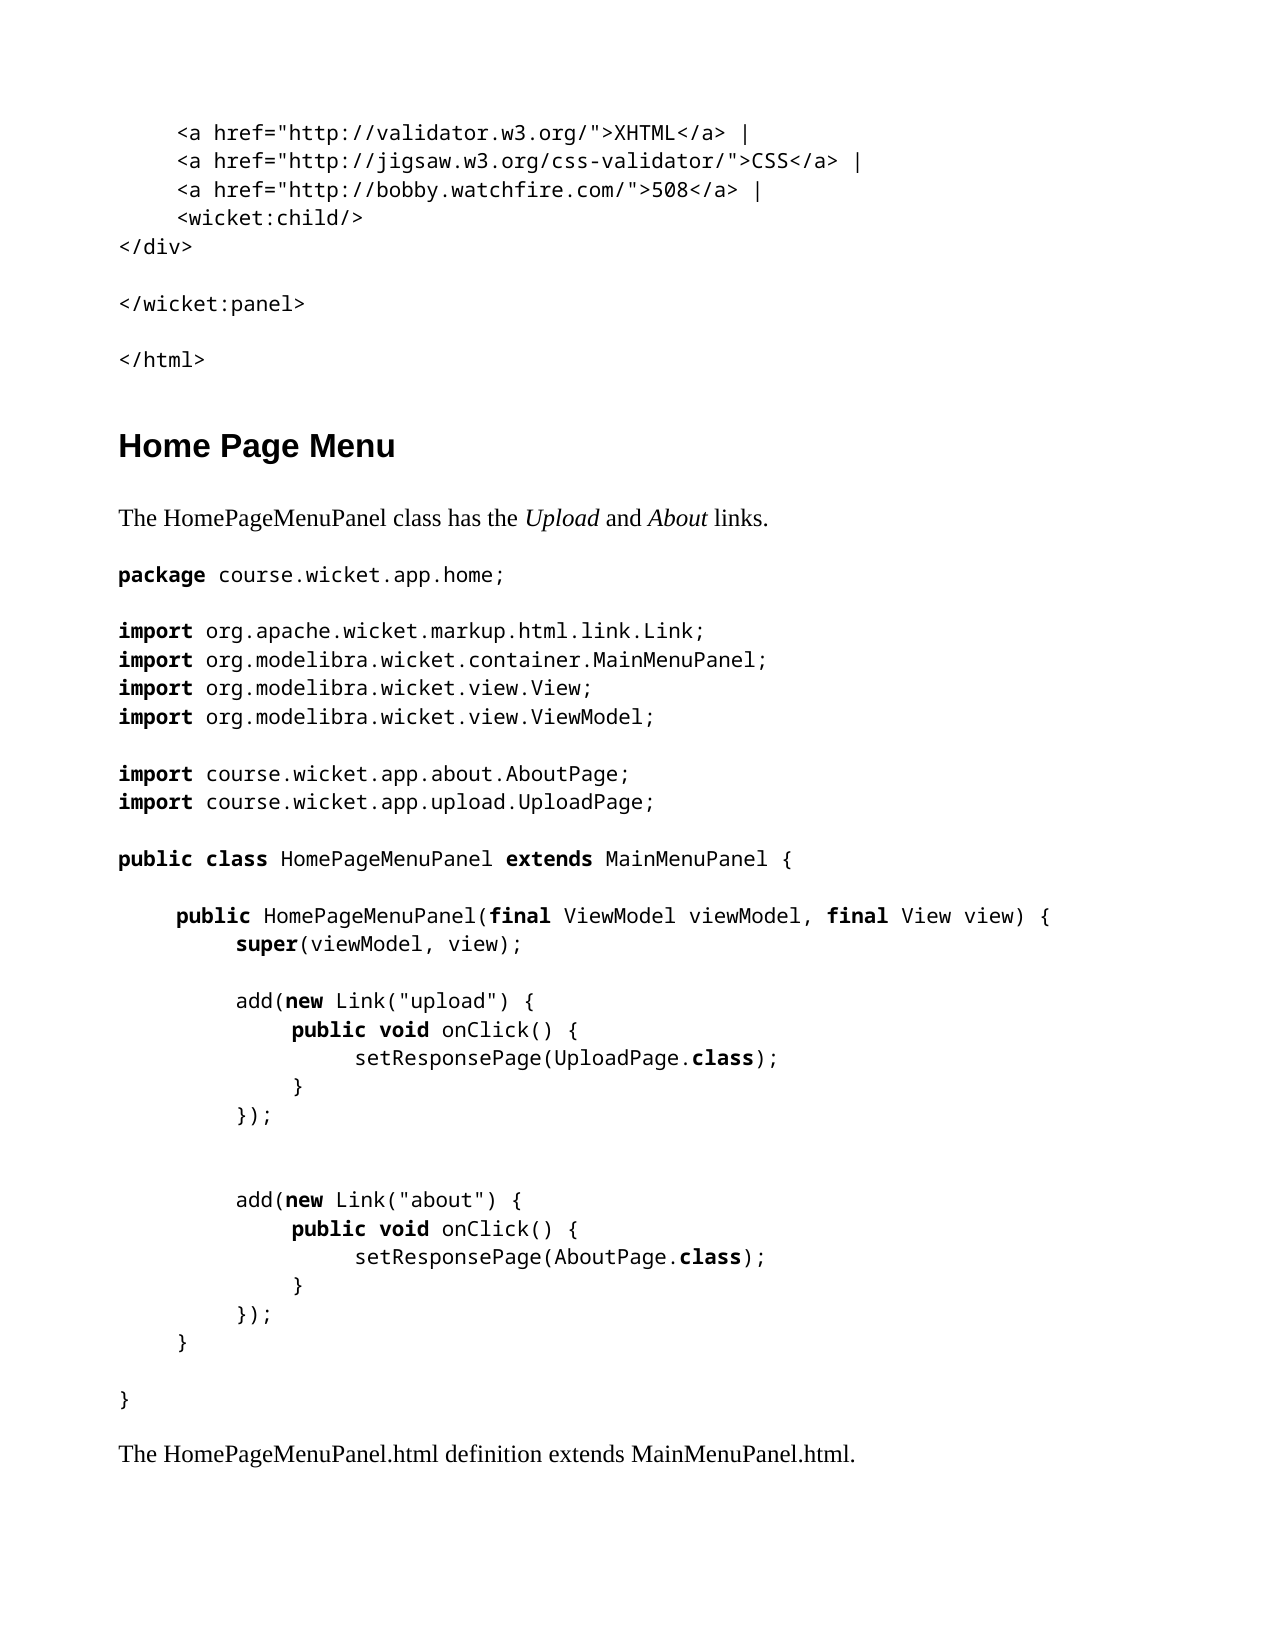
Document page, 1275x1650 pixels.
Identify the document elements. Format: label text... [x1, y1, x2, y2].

text <a href="http://validator.w3.org/">XHTML</a> | [118, 118, 1157, 147]
text </wicket:panel> [118, 289, 1157, 317]
text </div> [118, 232, 1157, 260]
text setResponsePage(UploadPage.class); [118, 1043, 1157, 1072]
text import org.apache.wicket.markup.html.link.Link; [118, 617, 1157, 645]
text } [118, 1327, 1157, 1356]
subtitle Home Page Menu [118, 427, 1157, 464]
text import org.modelibra.wicket.view.View; [118, 673, 1157, 702]
text setResponsePage(AboutPage.class); [118, 1242, 1157, 1271]
text <a href="http://jigsaw.w3.org/css-validator/">CSS</a> | [118, 147, 1157, 175]
text package course.wicket.app.home; [118, 560, 1157, 588]
text } [118, 1271, 1157, 1299]
text }); [118, 1299, 1157, 1327]
text import course.wicket.app.about.AboutPage; [118, 759, 1157, 787]
text public HomePageMenuPanel(final ViewModel viewModel, final View view) { [118, 901, 1157, 929]
text public class HomePageMenuPanel extends MainMenuPanel { [118, 844, 1157, 872]
text </html> [118, 346, 1157, 374]
text super(viewModel, view); [118, 929, 1157, 958]
text <wicket:child/> [118, 203, 1157, 232]
text add(new Link("upload") { [118, 986, 1157, 1015]
text <a href="http://bobby.watchfire.com/">508</a> | [118, 175, 1157, 203]
text The HomePageMenuPanel.html definition extends MainMenuPanel.html. [118, 1441, 1157, 1468]
text } [118, 1072, 1157, 1100]
text import org.modelibra.wicket.container.MainMenuPanel; [118, 645, 1157, 673]
text The HomePageMenuPanel class has the Upload and About links. [118, 504, 1157, 532]
text import course.wicket.app.upload.UploadPage; [118, 787, 1157, 816]
text }); [118, 1100, 1157, 1128]
text import org.modelibra.wicket.view.ViewModel; [118, 702, 1157, 730]
text public void onClick() { [118, 1015, 1157, 1043]
text add(new Link("about") { [118, 1185, 1157, 1214]
text } [118, 1384, 1157, 1413]
text public void onClick() { [118, 1214, 1157, 1242]
